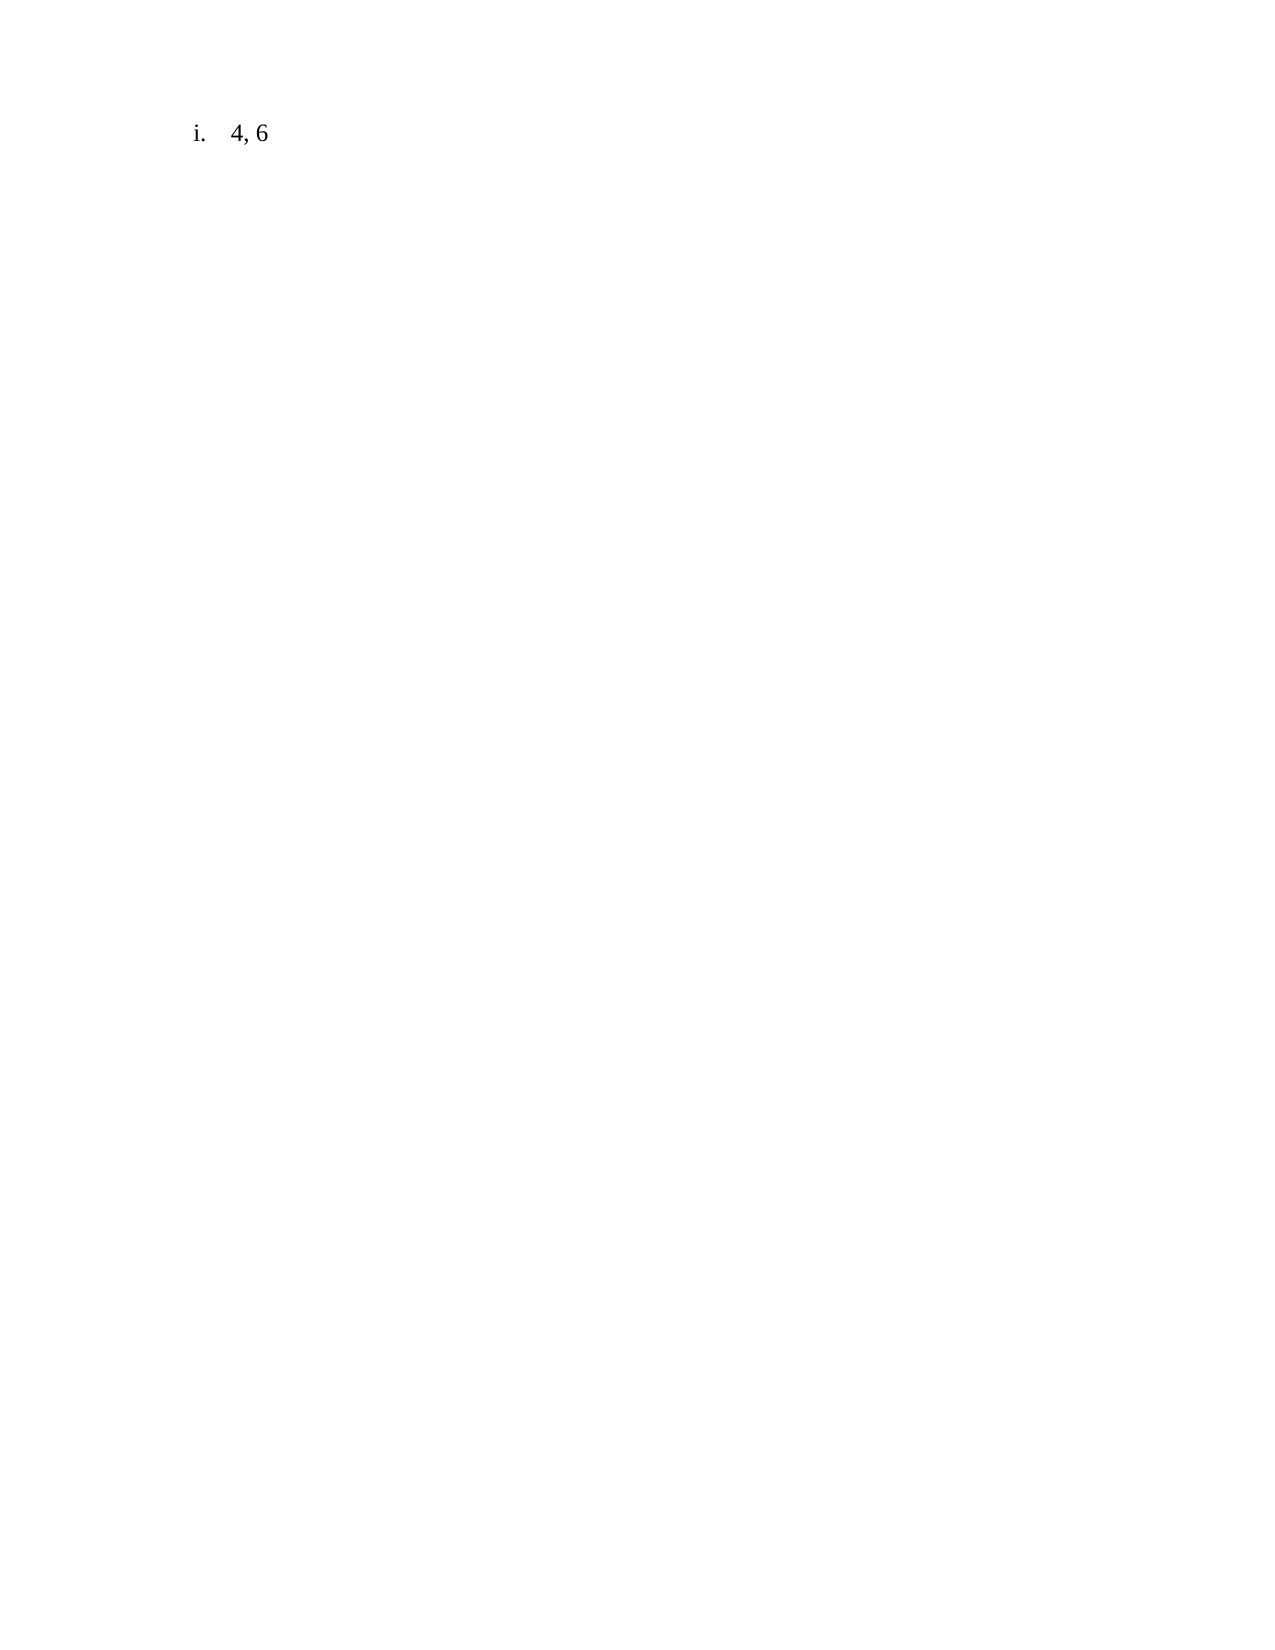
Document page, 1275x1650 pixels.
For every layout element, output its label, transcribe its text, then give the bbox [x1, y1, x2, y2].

list 4, 6 [193, 118, 1157, 147]
